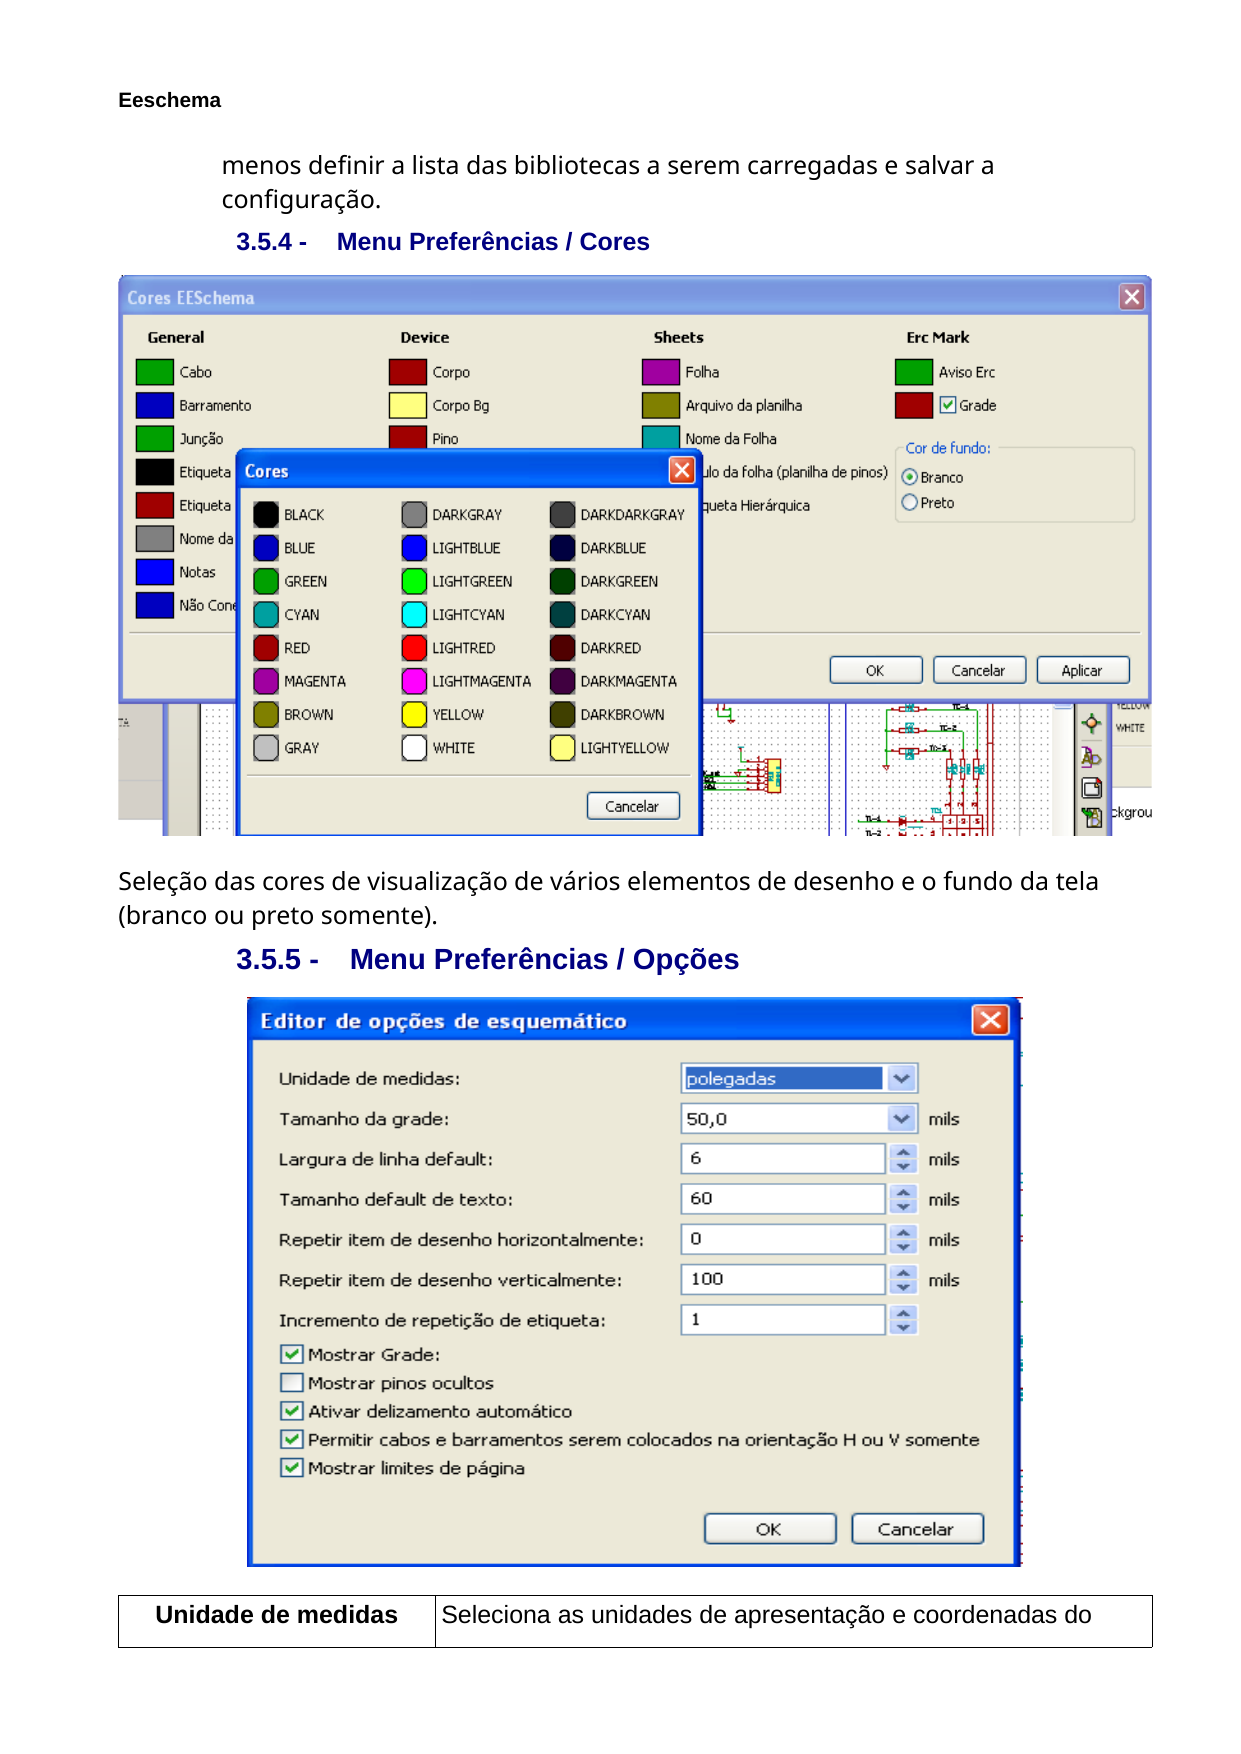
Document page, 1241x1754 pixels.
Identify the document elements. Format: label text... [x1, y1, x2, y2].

subtitle Menu Preferências / Cores [236, 227, 1152, 255]
picture [247, 997, 1023, 1567]
table_header Unidade de medidas [119, 1596, 435, 1647]
picture [118, 275, 1152, 836]
text Seleção das cores de visualização de vários elementos de desenho e o fundo da tela (branco ou preto somente). [118, 863, 1152, 931]
table_header Seleciona as unidades de apresentação e coordenadas do [436, 1596, 1152, 1647]
subtitle Menu Preferências / Opções [236, 943, 1152, 976]
list menos definir a lista das bibliotecas a serem carregadas e salvar a configuração. [162, 147, 1152, 216]
